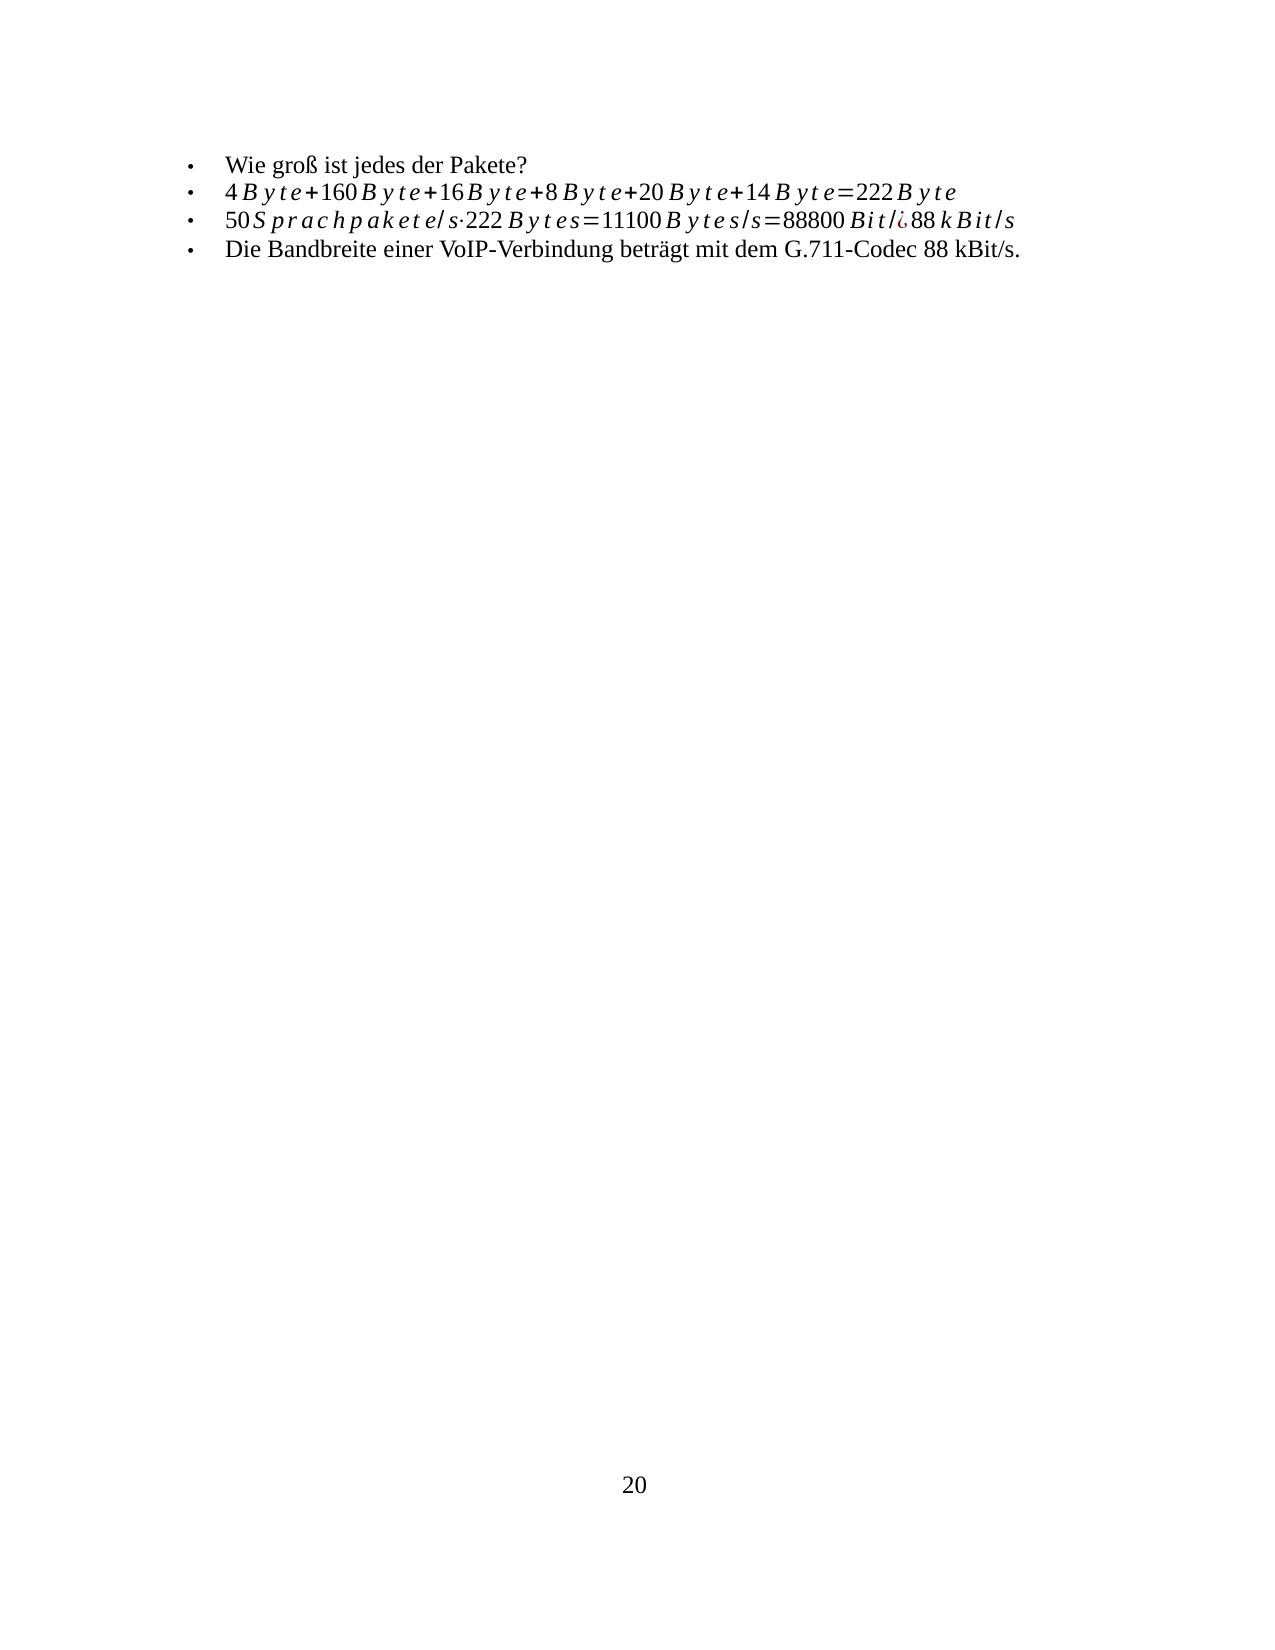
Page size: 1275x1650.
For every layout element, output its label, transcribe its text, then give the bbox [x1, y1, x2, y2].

list Wie groß ist jedes der Pakete? [187, 150, 1125, 179]
list Die Bandbreite einer VoIP-Verbindung beträgt mit dem G.711-Codec 88 kBit/s. [187, 234, 1125, 263]
